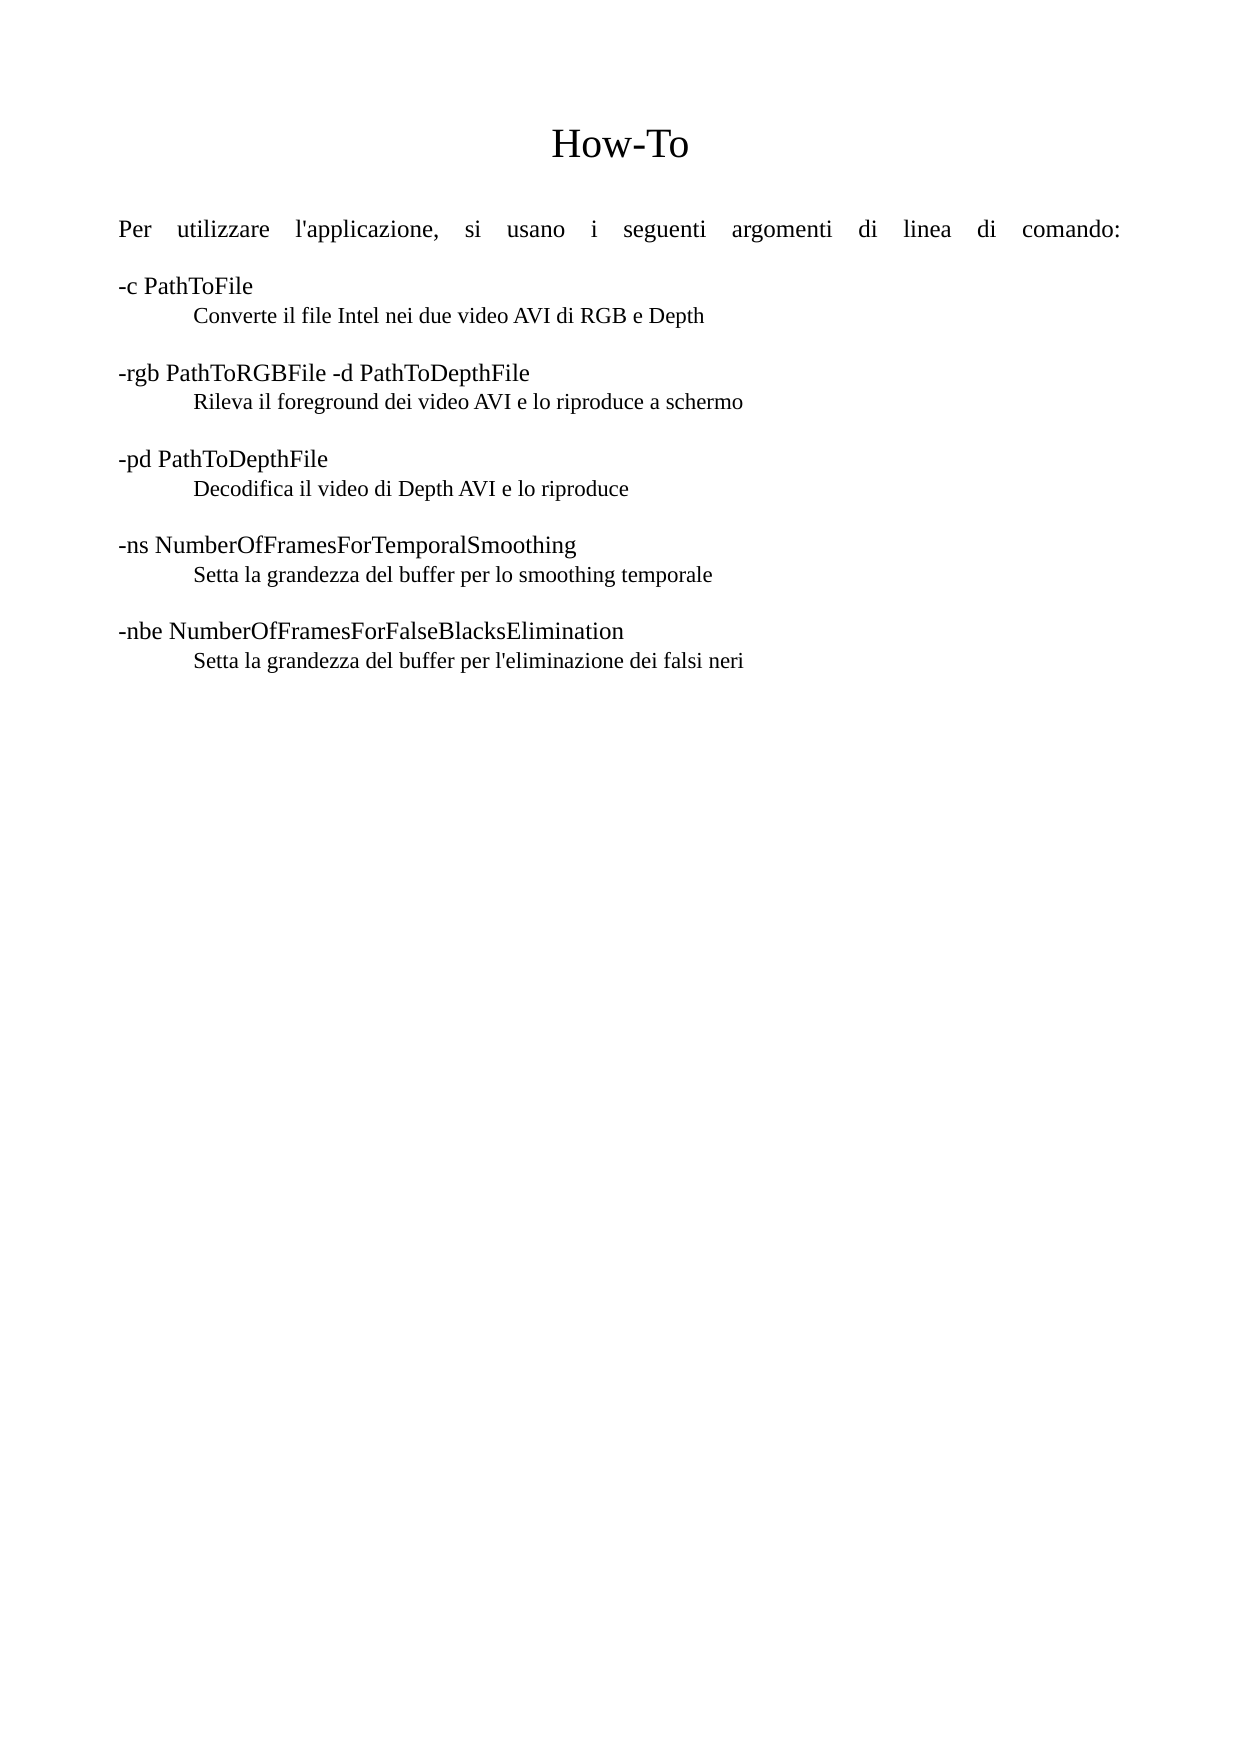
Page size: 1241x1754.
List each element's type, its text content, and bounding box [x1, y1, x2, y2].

text Rileva il foreground dei video AVI e lo riproduce a schermo [118, 386, 1122, 415]
text -pd PathToDepthFile [118, 444, 1122, 473]
text Converte il file Intel nei due video AVI di RGB e Depth [118, 300, 1122, 329]
text Setta la grandezza del buffer per l'eliminazione dei falsi neri [118, 645, 1122, 674]
text -ns NumberOfFramesForTemporalSmoothing [118, 530, 1122, 559]
text Per utilizzare l'applicazione, si usano i seguenti argomenti di linea di comando: -c PathToFile [118, 214, 1122, 300]
text How-To [118, 118, 1122, 166]
text -nbe NumberOfFramesForFalseBlacksElimination [118, 616, 1122, 645]
text Setta la grandezza del buffer per lo smoothing temporale [118, 559, 1122, 588]
text Decodifica il video di Depth AVI e lo riproduce [118, 473, 1122, 501]
text -rgb PathToRGBFile -d PathToDepthFile [118, 358, 1122, 386]
